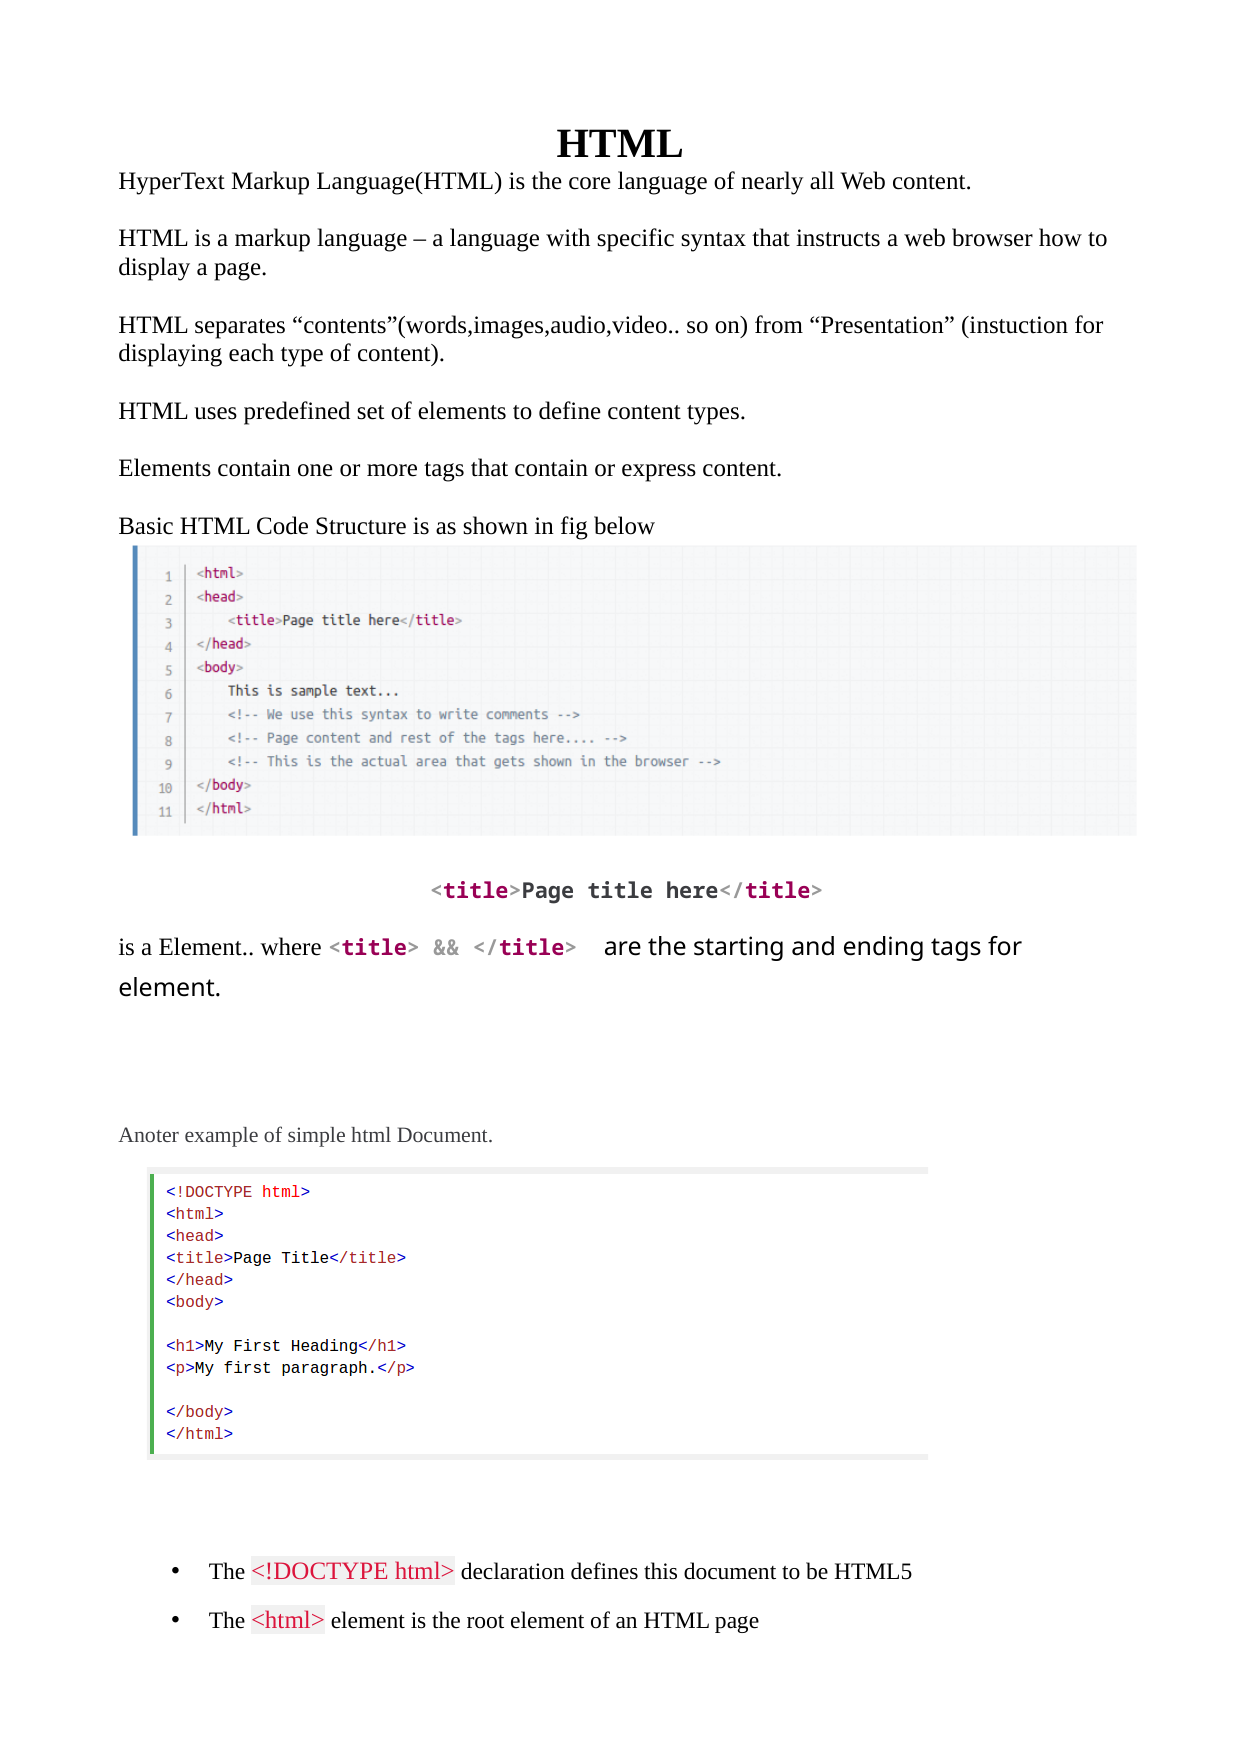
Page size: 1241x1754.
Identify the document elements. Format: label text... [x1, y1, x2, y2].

text HTML [118, 118, 1122, 166]
picture [132, 540, 1137, 847]
text HyperText Markup Language(HTML) is the core language of nearly all Web content. [118, 166, 1122, 195]
text Basic HTML Code Structure is as shown in fig below [118, 511, 1122, 540]
list The <html> element is the root element of an HTML page [171, 1605, 1122, 1634]
text Anoter example of simple html Document. [118, 1122, 1122, 1147]
text HTML uses predefined set of elements to define content types. [118, 396, 1122, 425]
text <title>Page title here</title> [118, 875, 1122, 905]
text is a Element.. where <title> && </title> are the starting and ending tags for element. [118, 929, 1122, 1004]
list The <!DOCTYPE html> declaration defines this document to be HTML5 [171, 1556, 1122, 1585]
text Elements contain one or more tags that contain or express content. [118, 453, 1122, 482]
text HTML separates “contents”(words,images,audio,video.. so on) from “Presentation” (instuction for displaying each type of content). [118, 310, 1122, 367]
text HTML is a markup language – a language with specific syntax that instructs a web browser how to display a page. [118, 223, 1122, 281]
picture [146, 1167, 929, 1460]
